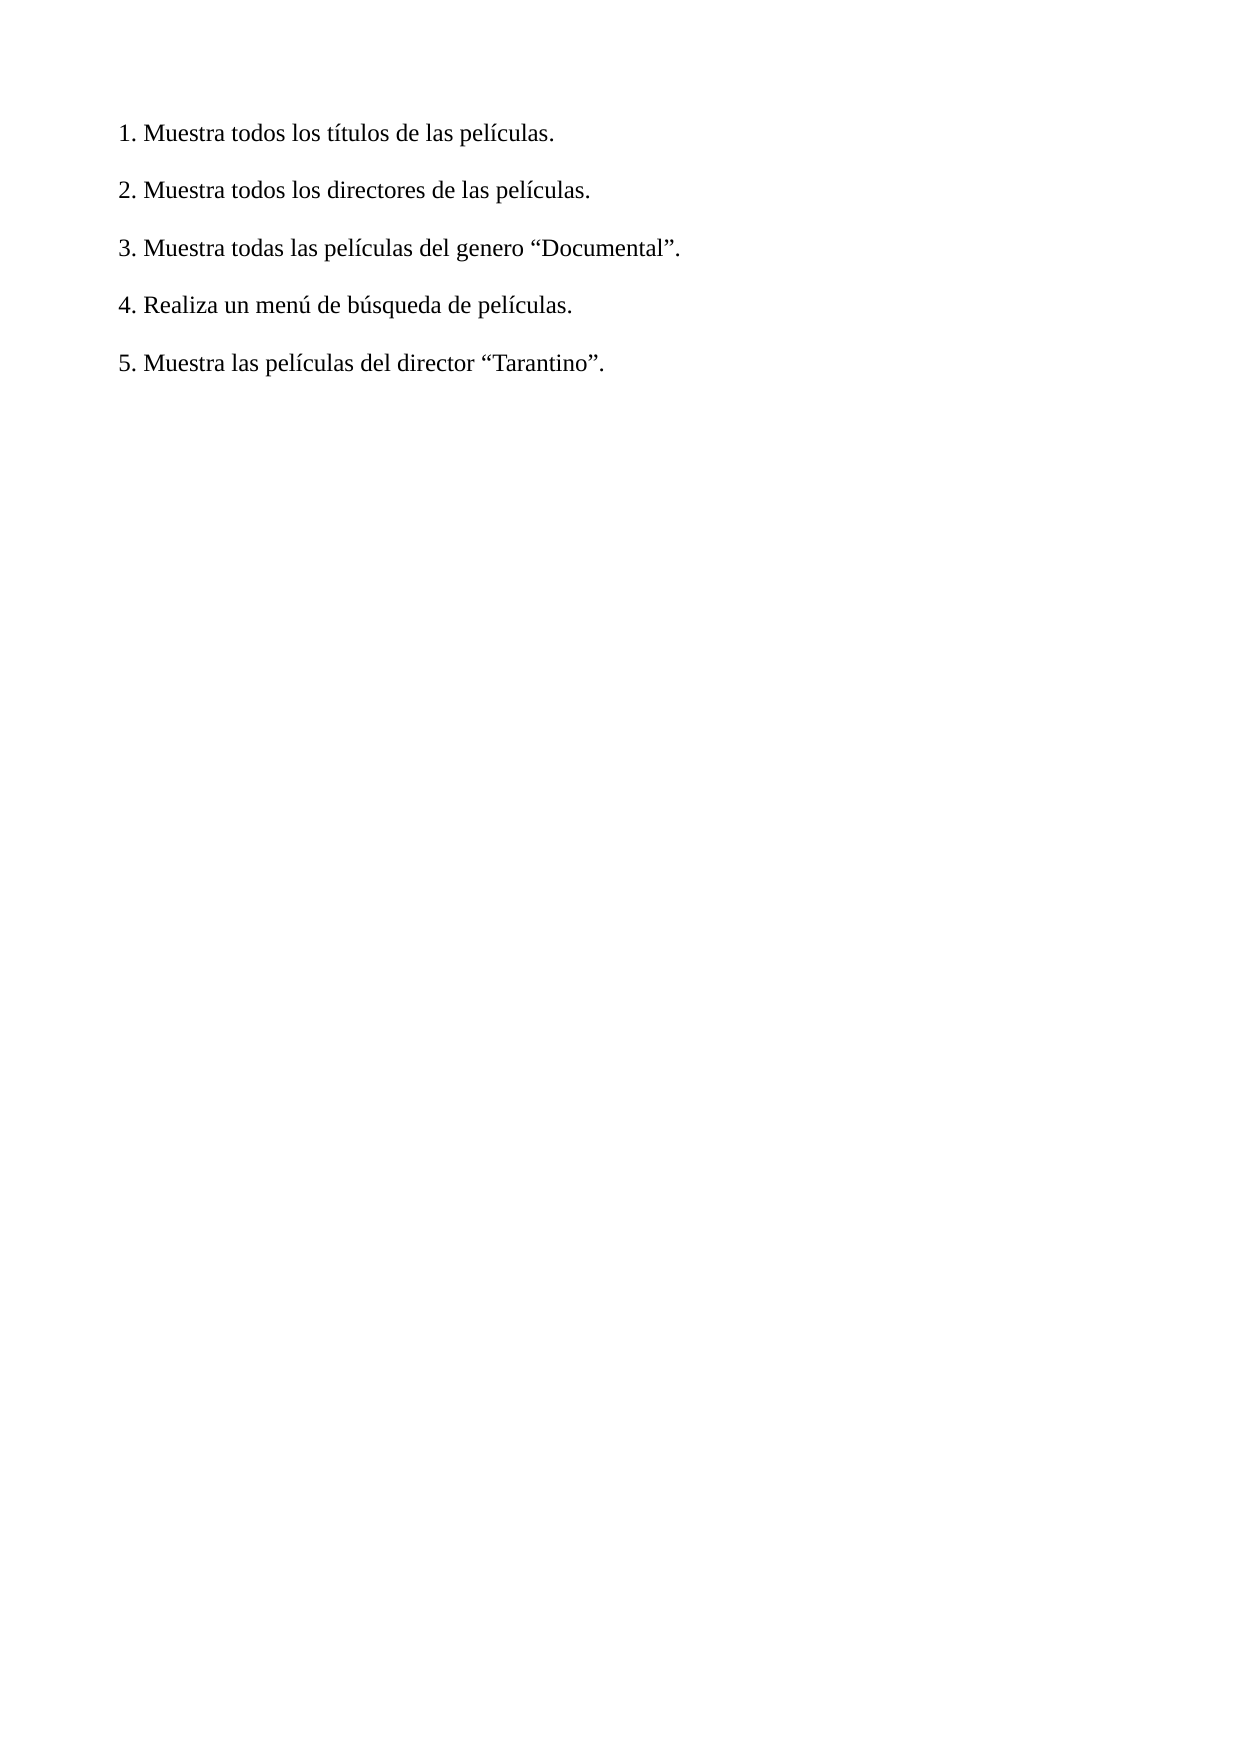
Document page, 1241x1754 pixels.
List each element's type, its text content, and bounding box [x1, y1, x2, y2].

text 1. Muestra todos los títulos de las películas. [118, 118, 1122, 147]
text 4. Realiza un menú de búsqueda de películas. [118, 291, 1122, 319]
text 5. Muestra las películas del director “Tarantino”. [118, 348, 1122, 377]
text 3. Muestra todas las películas del genero “Documental”. [118, 233, 1122, 262]
text 2. Muestra todos los directores de las películas. [118, 176, 1122, 204]
